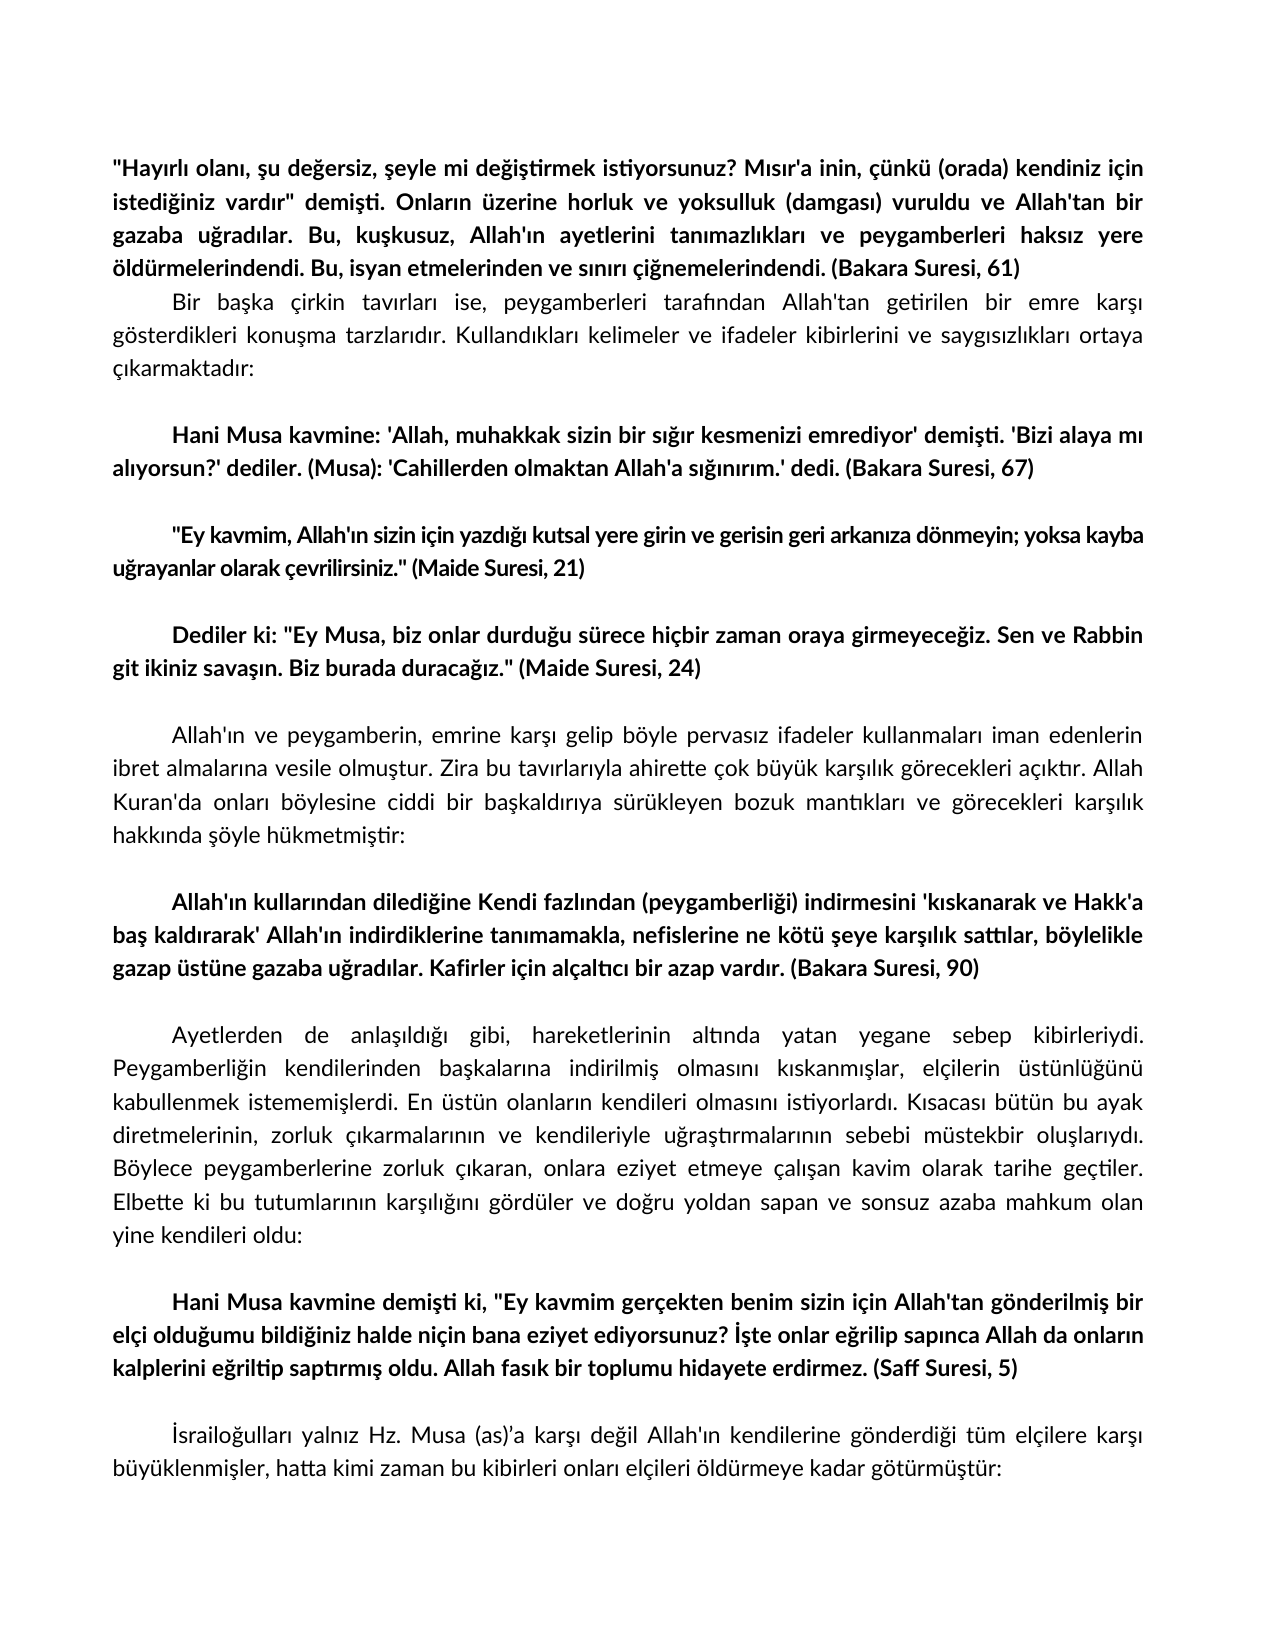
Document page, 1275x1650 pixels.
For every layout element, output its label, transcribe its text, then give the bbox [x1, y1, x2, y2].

text Dediler ki: "Ey Musa, biz onlar durduğu sürece hiçbir zaman oraya girmeyeceğiz. Sen ve Rabbin git ikiniz savaşın. Biz burada duracağız." (Maide Suresi, 24) [112, 617, 1145, 683]
text Hani Musa kavmine: 'Allah, muhakkak sizin bir sığır kesmenizi emrediyor' demişti. 'Bizi alaya mı alıyorsun?' dediler. (Musa): 'Cahillerden olmaktan Allah'a sığınırım.' dedi. (Bakara Suresi, 67) [112, 417, 1145, 483]
text "Ey kavmim, Allah'ın sizin için yazdığı kutsal yere girin ve gerisin geri arkanıza dönmeyin; yoksa kayba uğrayanlar olarak çevrilirsiniz." (Maide Suresi, 21) [112, 517, 1145, 583]
text Hani Musa kavmine demişti ki, "Ey kavmim gerçekten benim sizin için Allah'tan gönderilmiş bir elçi olduğumu bildiğiniz halde niçin bana eziyet ediyorsunuz? İşte onlar eğrilip sapınca Allah da onların kalplerini eğriltip saptırmış oldu. Allah fasık bir toplumu hidayete erdirmez. (Saff Suresi, 5) [112, 1283, 1145, 1383]
text Allah'ın kullarından dilediğine Kendi fazlından (peygamberliği) indirmesini 'kıskanarak ve Hakk'a baş kaldırarak' Allah'ın indirdiklerine tanımamakla, nefislerine ne kötü şeye karşılık sattılar, böylelikle gazap üstüne gazaba uğradılar. Kafirler için alçaltıcı bir azap vardır. (Bakara Suresi, 90) [112, 883, 1145, 983]
text Ayetlerden de anlaşıldığı gibi, hareketlerinin altında yatan yegane sebep kibirleriydi. Peygamberliğin kendilerinden başkalarına indirilmiş olmasını kıskanmışlar, elçilerin üstünlüğünü kabullenmek istememişlerdi. En üstün olanların kendileri olmasını istiyorlardı. Kısacası bütün bu ayak diretmelerinin, zorluk çıkarmalarının ve kendileriyle uğraştırmalarının sebebi müstekbir oluşlarıydı. Böylece peygamberlerine zorluk çıkaran, onlara eziyet etmeye çalışan kavim olarak tarihe geçtiler. Elbette ki bu tutumlarının karşılığını gördüler ve doğru yoldan sapan ve sonsuz azaba mahkum olan yine kendileri oldu: [112, 1017, 1145, 1250]
text "Hayırlı olanı, şu değersiz, şeyle mi değiştirmek istiyorsunuz? Mısır'a inin, çünkü (orada) kendiniz için istediğiniz vardır" demişti. Onların üzerine horluk ve yoksulluk (damgası) vuruldu ve Allah'tan bir gazaba uğradılar. Bu, kuşkusuz, Allah'ın ayetlerini tanımazlıkları ve peygamberleri haksız yere öldürmelerindendi. Bu, isyan etmelerinden ve sınırı çiğnemelerindendi. (Bakara Suresi, 61) [112, 150, 1145, 283]
text Allah'ın ve peygamberin, emrine karşı gelip böyle pervasız ifadeler kullanmaları iman edenlerin ibret almalarına vesile olmuştur. Zira bu tavırlarıyla ahirette çok büyük karşılık görecekleri açıktır. Allah Kuran'da onları böylesine ciddi bir başkaldırıya sürükleyen bozuk mantıkları ve görecekleri karşılık hakkında şöyle hükmetmiştir: [112, 717, 1145, 850]
text İsrailoğulları yalnız Hz. Musa (as)’a karşı değil Allah'ın kendilerine gönderdiği tüm elçilere karşı büyüklenmişler, hatta kimi zaman bu kibirleri onları elçileri öldürmeye kadar götürmüştür: [112, 1417, 1145, 1483]
text Bir başka çirkin tavırları ise, peygamberleri tarafından Allah'tan getirilen bir emre karşı gösterdikleri konuşma tarzlarıdır. Kullandıkları kelimeler ve ifadeler kibirlerini ve saygısızlıkları ortaya çıkarmaktadır: [112, 283, 1145, 383]
